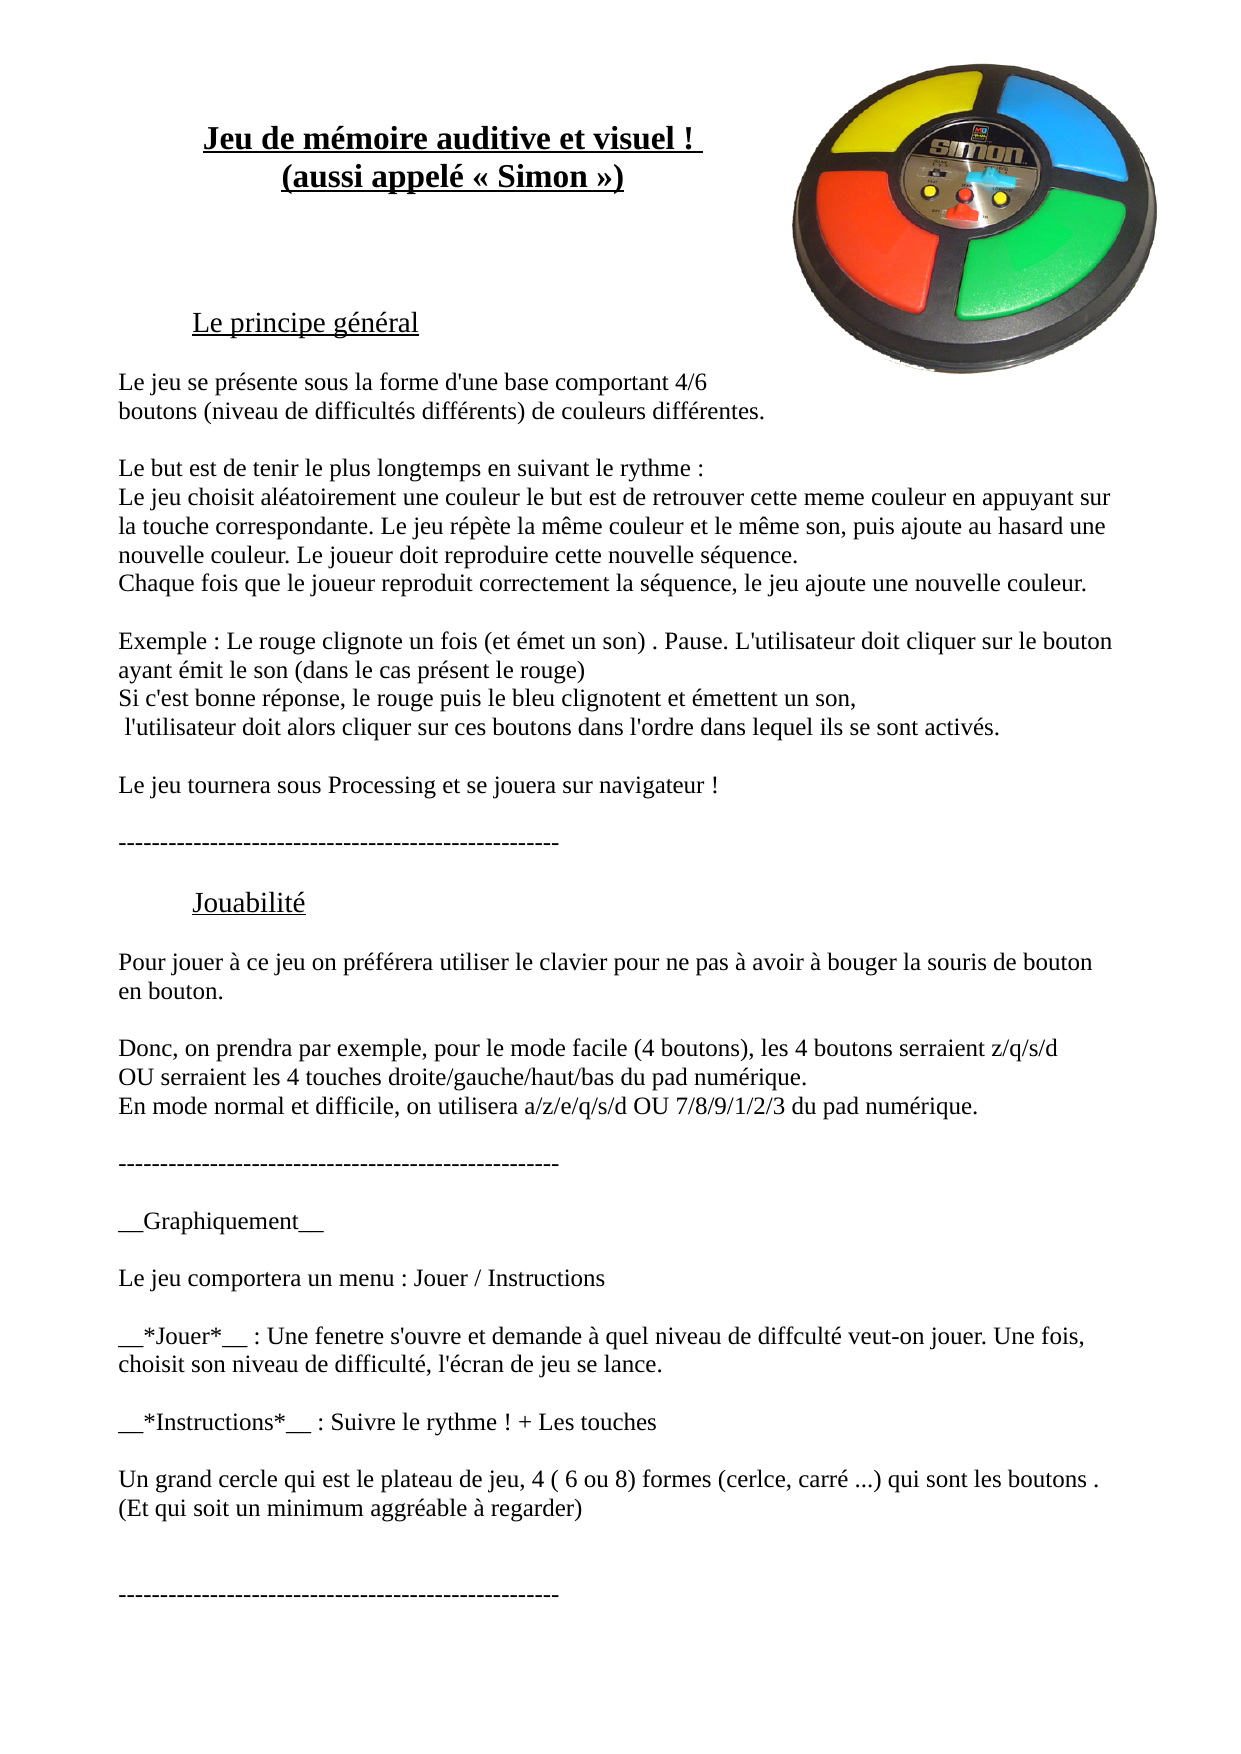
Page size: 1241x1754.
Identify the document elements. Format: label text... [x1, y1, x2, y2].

text ----------------------------------------------------- __Graphiquement__ Le jeu comportera un menu : Jouer / Instructions __*Jouer*__ : Une fenetre s'ouvre et demande à quel niveau de diffculté veut-on jouer. Une fois, choisit son niveau de difficulté, l'écran de jeu se lance. __*Instructions*__ : Suivre le rythme ! + Les touches Un grand cercle qui est le plateau de jeu, 4 ( 6 ou 8) formes (cerlce, carré ...) qui sont les boutons . (Et qui soit un minimum aggréable à regarder) [118, 1119, 1122, 1608]
text Le principe général Le jeu se présente sous la forme d'une base comportant 4/6 boutons (niveau de difficultés différents) de couleurs différentes. [118, 305, 1122, 425]
picture [787, 56, 1159, 379]
text Le but est de tenir le plus longtemps en suivant le rythme : Le jeu choisit aléatoirement une couleur le but est de retrouver cette meme couleur en appuyant sur la touche correspondante. Le jeu répète la même couleur et le même son, puis ajoute au hasard une nouvelle couleur. Le joueur doit reproduire cette nouvelle séquence. Chaque fois que le joueur reproduit correctement la séquence, le jeu ajoute une nouvelle couleur. Exemple : Le rouge clignote un fois (et émet un son) . Pause. L'utilisateur doit cliquer sur le bouton ayant émit le son (dans le cas présent le rouge) Si c'est bonne réponse, le rouge puis le bleu clignotent et émettent un son, l'utilisateur doit alors cliquer sur ces boutons dans l'ordre dans lequel ils se sont activés. Le jeu tournera sous Processing et se jouera sur navigateur ! ----------------------------------------------------- Jouabilité Pour jouer à ce jeu on préférera utiliser le clavier pour ne pas à avoir à bouger la souris de bouton en bouton. Donc, on prendra par exemple, pour le mode facile (4 boutons), les 4 boutons serraient z/q/s/d OU serraient les 4 touches droite/gauche/haut/bas du pad numérique. En mode normal et difficile, on utilisera a/z/e/q/s/d OU 7/8/9/1/2/3 du pad numérique. [118, 453, 1122, 1119]
text Jeu de mémoire auditive et visuel ! [118, 118, 787, 156]
text (aussi appelé « Simon ») [118, 156, 787, 195]
